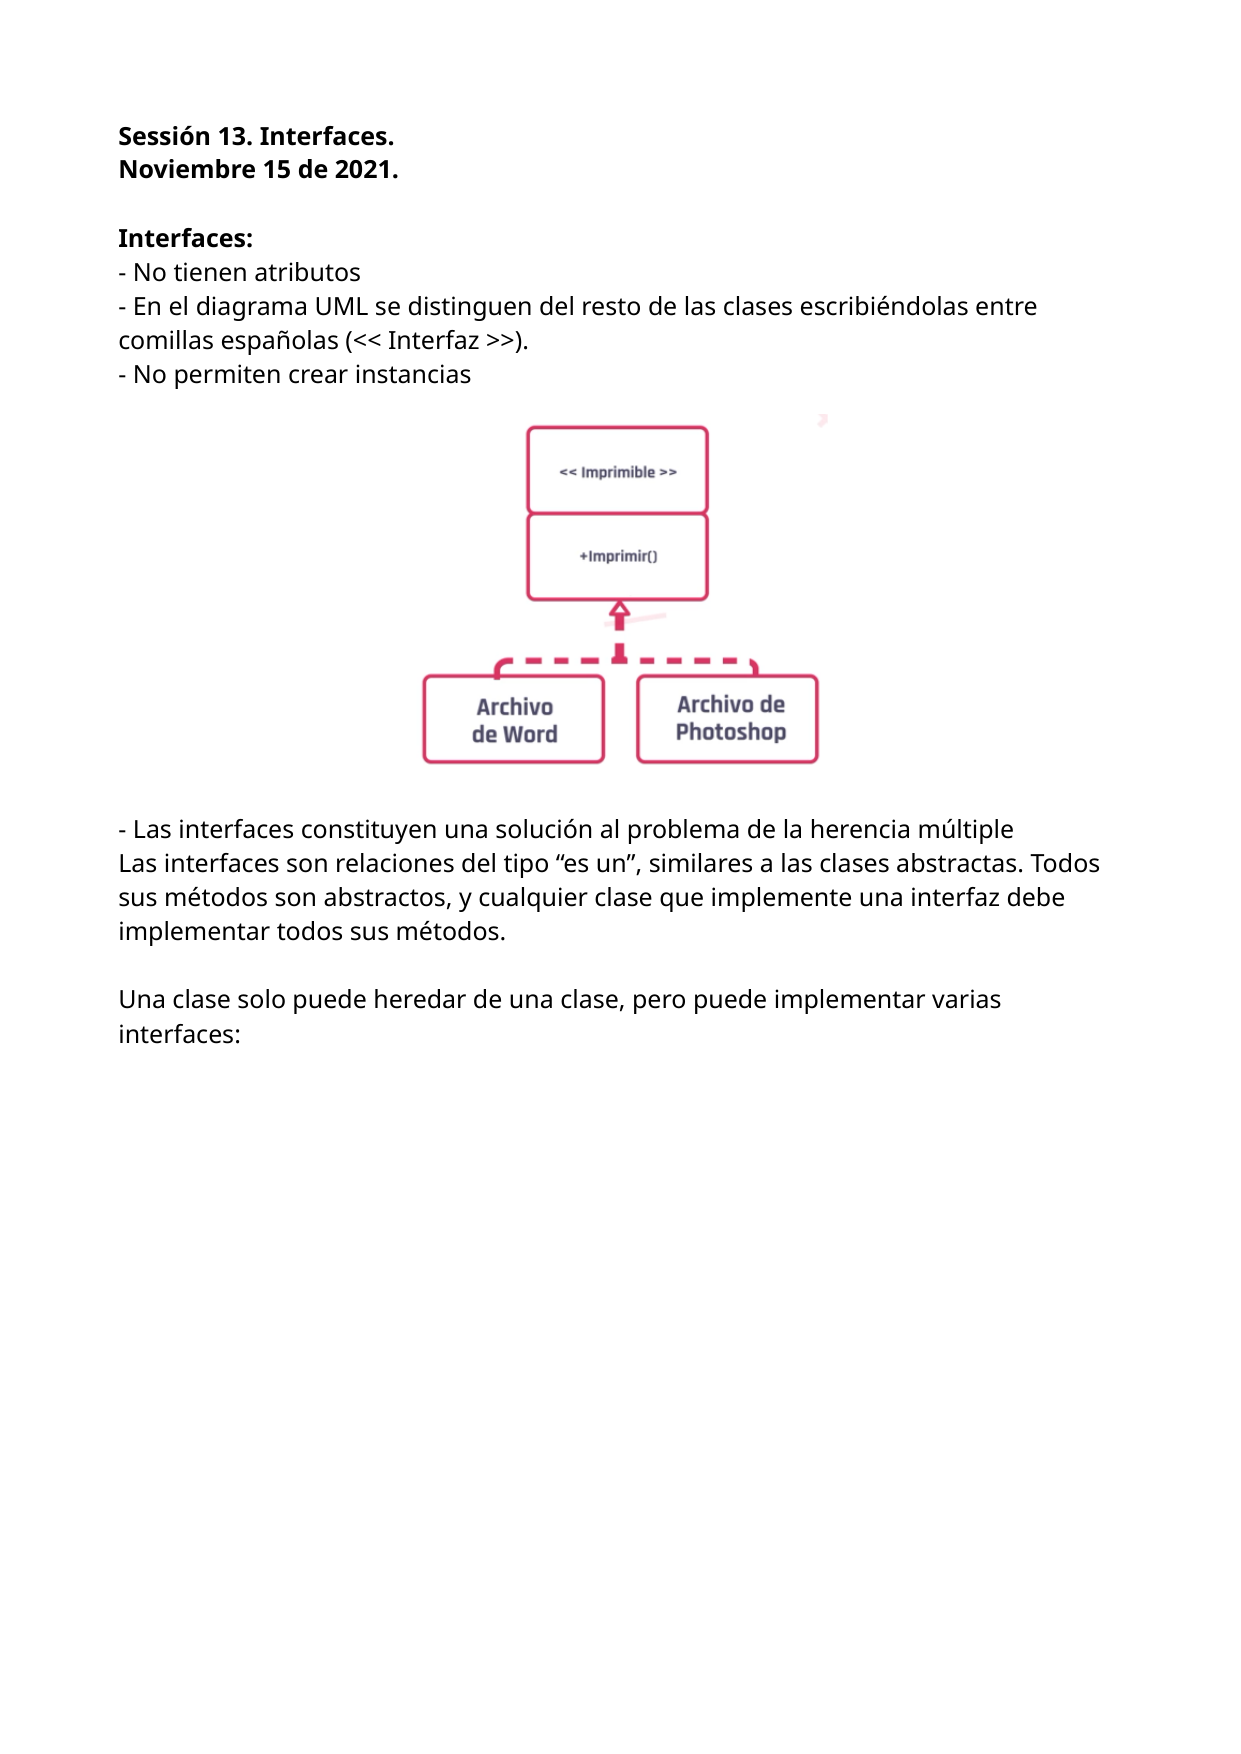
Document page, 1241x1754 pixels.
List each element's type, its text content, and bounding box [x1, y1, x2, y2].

text Sessión 13. Interfaces. [118, 118, 1122, 152]
text - En el diagrama UML se distinguen del resto de las clases escribiéndolas entre comillas españolas (<< Interfaz >>). [118, 288, 1122, 357]
text - Las interfaces constituyen una solución al problema de la herencia múltiple [118, 391, 1122, 846]
text Las interfaces son relaciones del tipo “es un”, similares a las clases abstractas. Todos sus métodos son abstractos, y cualquier clase que implemente una interfaz debe implementar todos sus métodos. [118, 846, 1122, 948]
text Interfaces: [118, 220, 1122, 254]
text Noviembre 15 de 2021. [118, 152, 1122, 186]
text Una clase solo puede heredar de una clase, pero puede implementar varias interfaces: [118, 982, 1122, 1050]
text - No permiten crear instancias [118, 357, 1122, 391]
picture [412, 414, 828, 771]
text - No tienen atributos [118, 254, 1122, 288]
